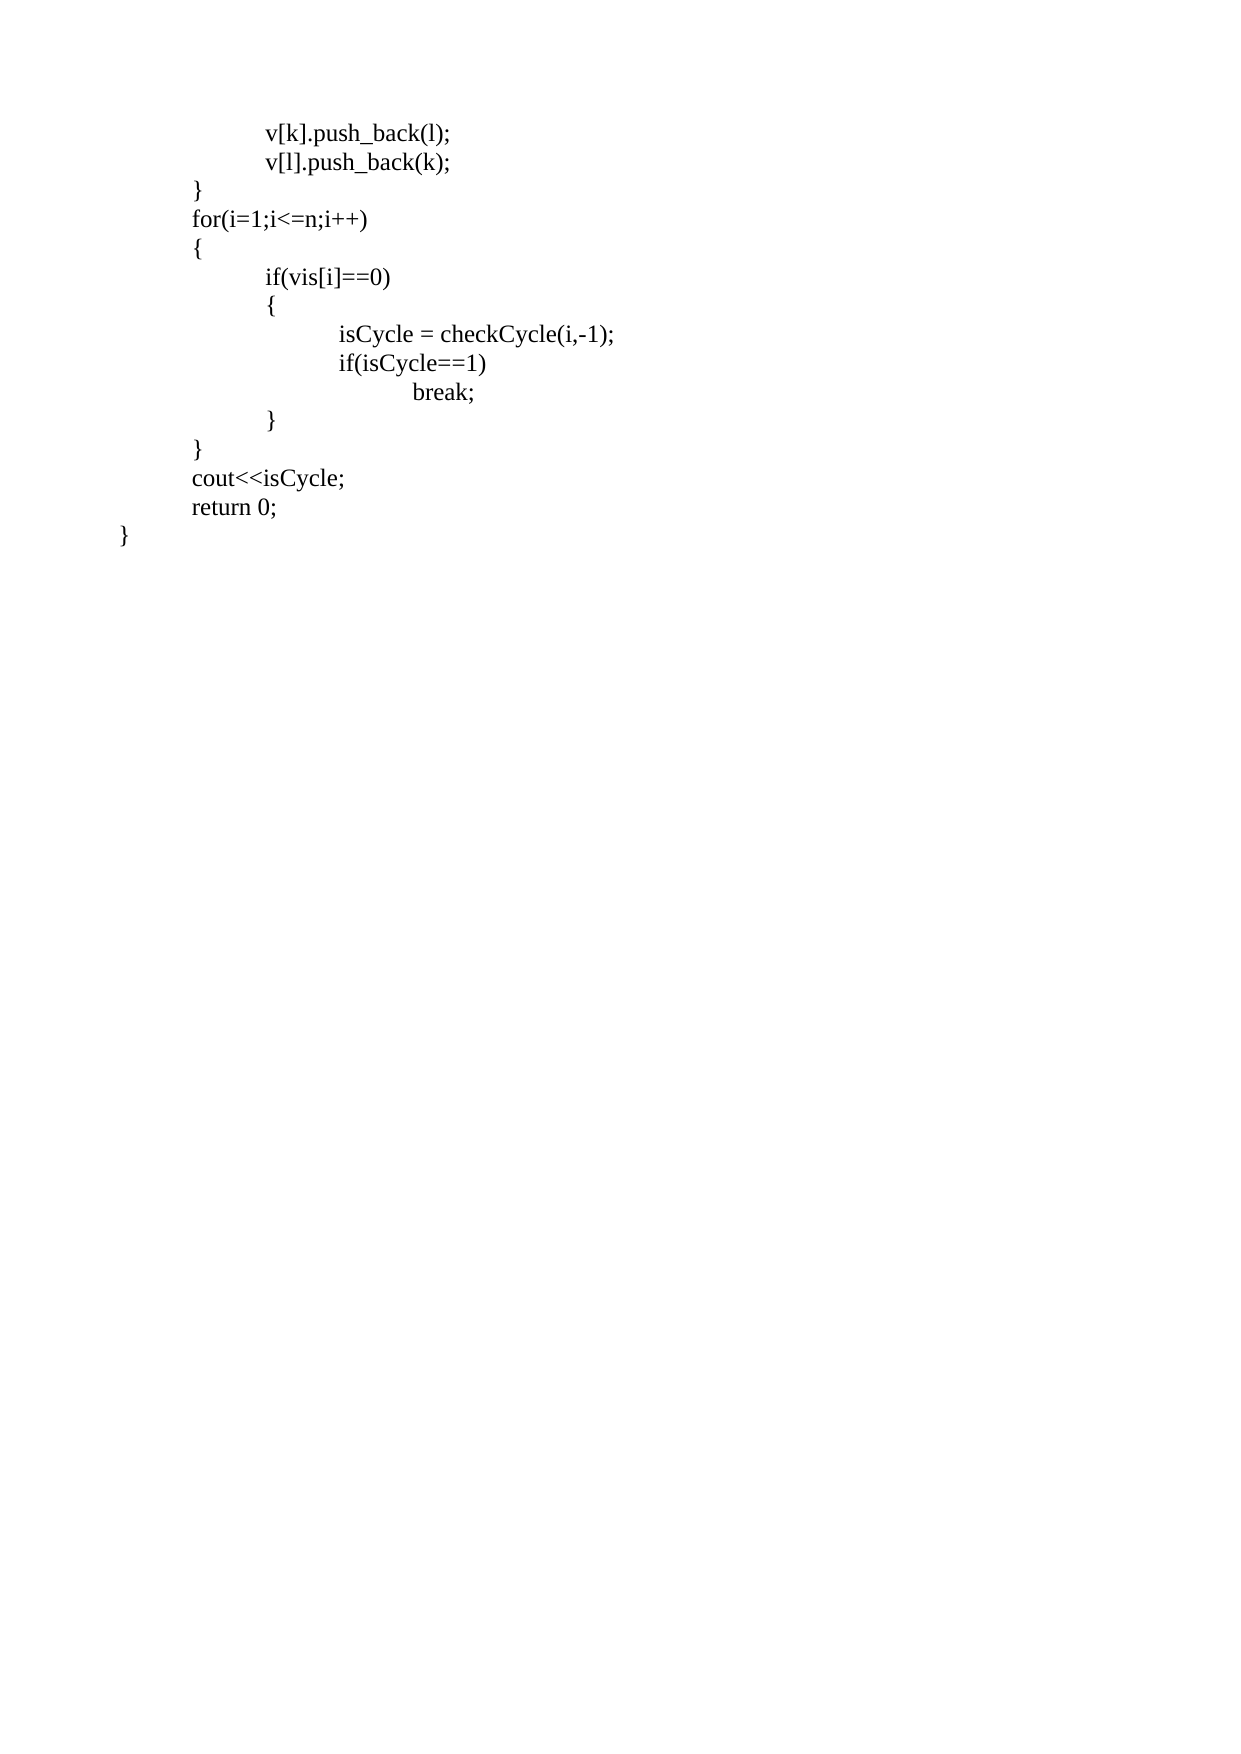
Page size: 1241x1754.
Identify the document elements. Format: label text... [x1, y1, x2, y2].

text break; [118, 377, 1122, 406]
text isCycle = checkCycle(i,-1); [118, 319, 1122, 348]
text v[l].push_back(k); [118, 147, 1122, 176]
text } [118, 521, 1122, 549]
text if(isCycle==1) [118, 348, 1122, 377]
text if(vis[i]==0) [118, 262, 1122, 291]
text for(i=1;i<=n;i++) [118, 204, 1122, 233]
text v[k].push_back(l); [118, 118, 1122, 147]
text cout<<isCycle; [118, 463, 1122, 492]
text } [118, 176, 1122, 204]
text } [118, 406, 1122, 434]
text } [118, 434, 1122, 463]
text return 0; [118, 492, 1122, 521]
text { [118, 291, 1122, 319]
text { [118, 233, 1122, 262]
